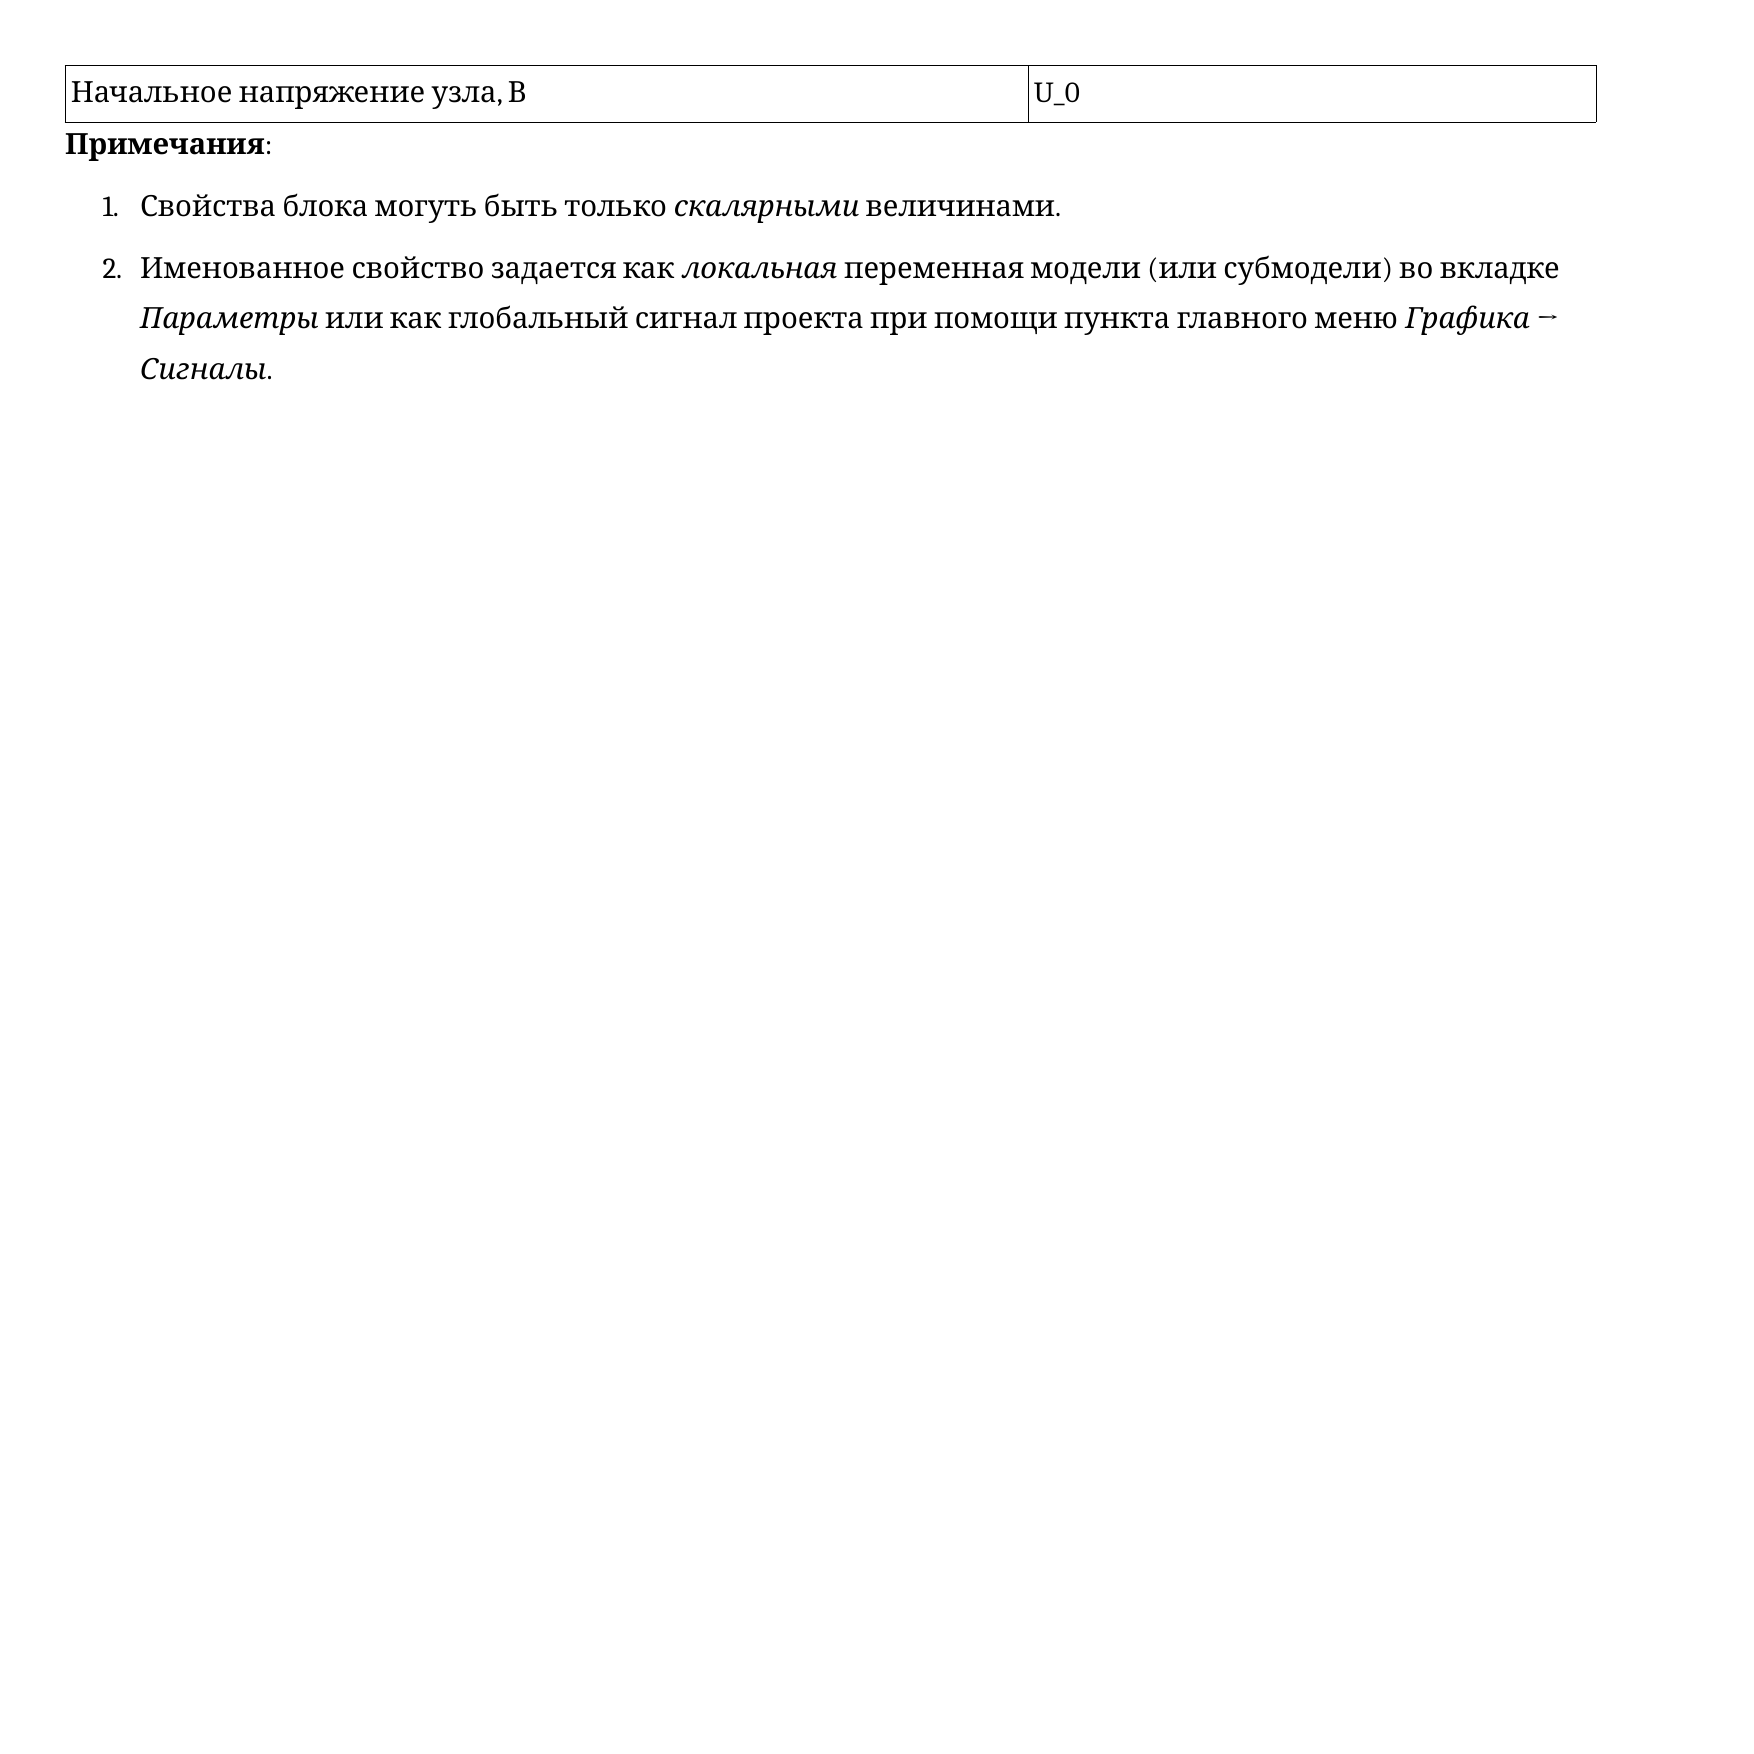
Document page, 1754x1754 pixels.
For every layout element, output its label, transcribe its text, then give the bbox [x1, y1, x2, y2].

table_cell U_0 [1029, 66, 1596, 122]
table_cell Блок представляет собой модель идеального трансформатора, описываемого следующей системой уравнений: где: – коэффициент трансформации; – входное напряжение; – выходное напряжение; – ток в первичной обмотке; – ток во вторичной обмотке. Данная система уравнений может быть представлена как два взаимосвязанных узла. Структура модели идеального трансформатора представлена на рисунке 1: Рисунок 1 – Внутренняя структура блока «Идеальный трансформатор» Свойство: Коэффициент трансформации – число . Сопротивление шунта, Ом – число, задающее значение сопротивления шунта. Начальное напряжение узла, В – начальное условие по напряжению. Примеры заполнения диалогового окна свойств блока: Примечания: Свойства блока могуть быть только скалярными величинами. Именованное свойство задается как локальная переменная модели (или субмодели) во вкладке Параметры или как глобальный сигнал проекта при помощи пункта главного меню Графика → Сигналы. [59, 59, 1695, 398]
table_cell Начальное напряжение узла, В [66, 66, 1028, 122]
